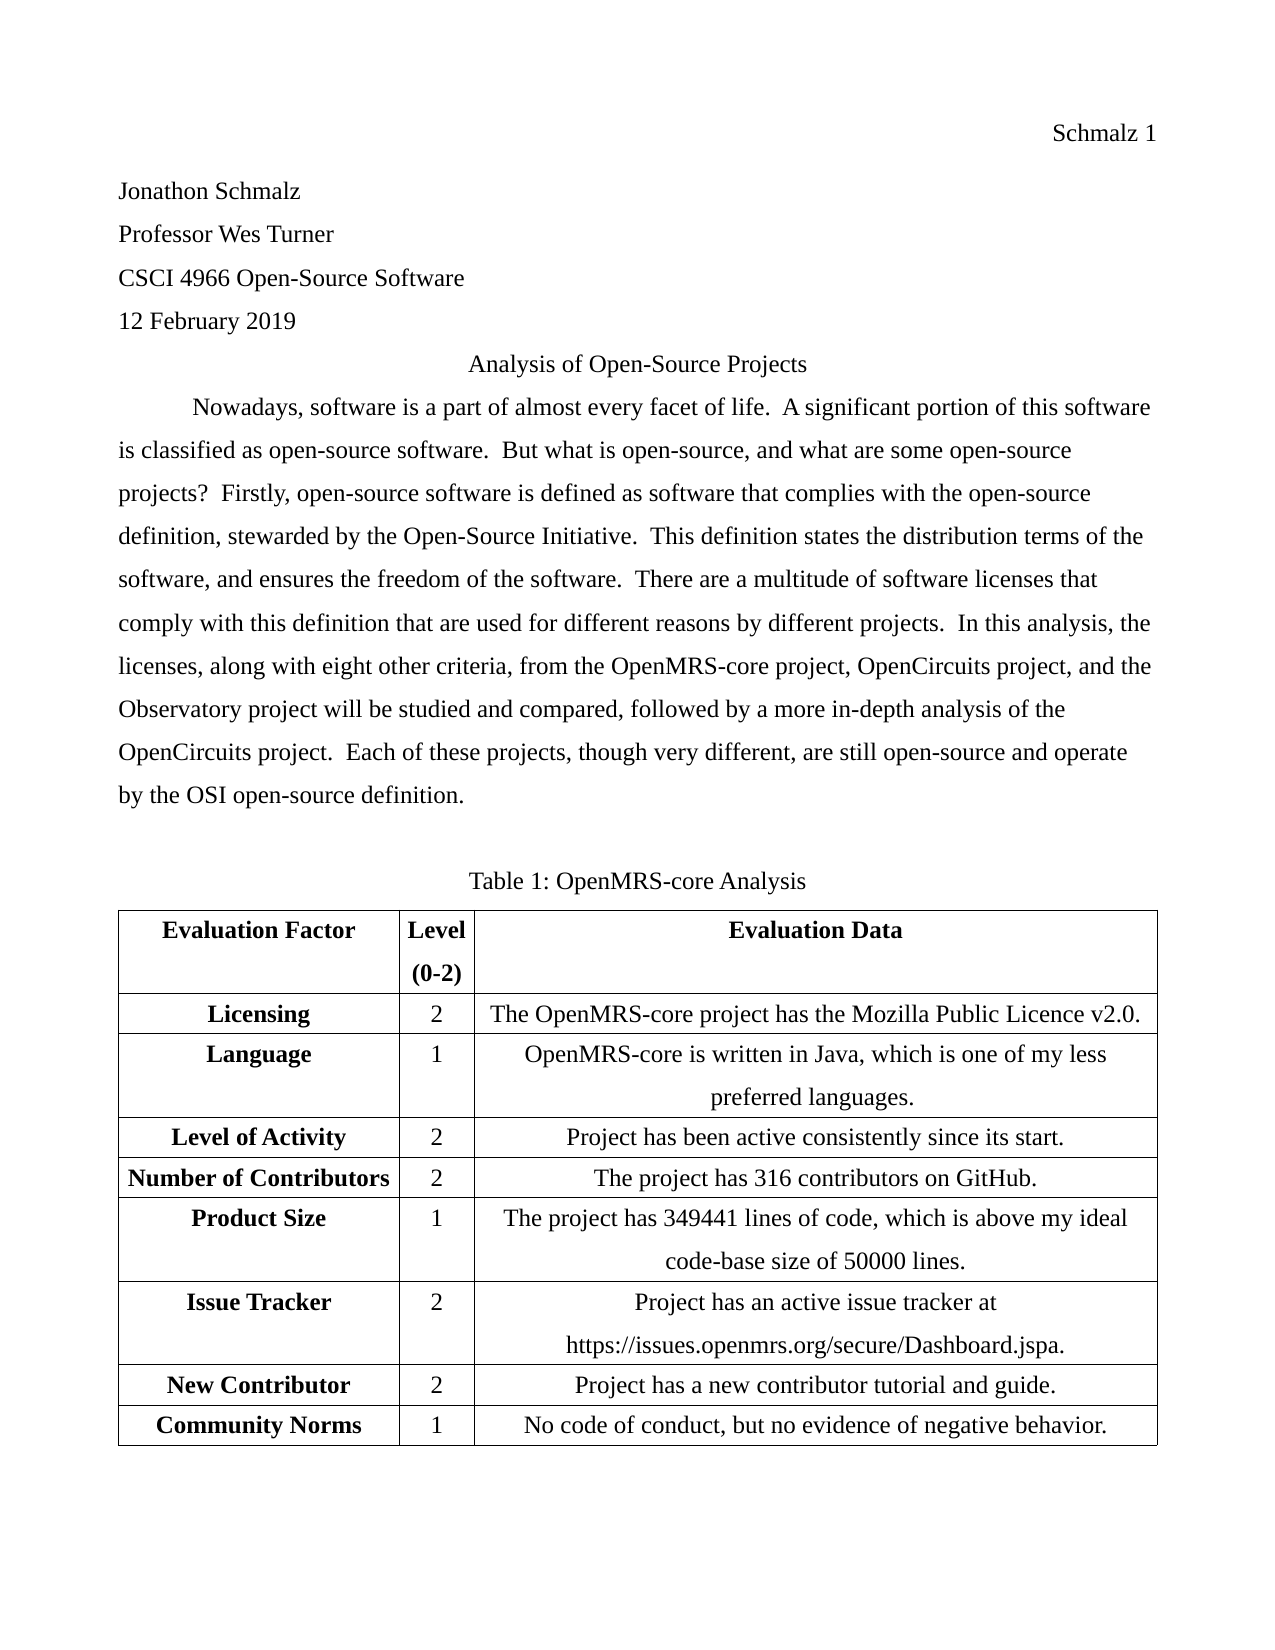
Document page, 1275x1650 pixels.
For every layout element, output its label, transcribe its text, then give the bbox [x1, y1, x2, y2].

text Nowadays, software is a part of almost every facet of life. A significant portion of this software is classified as open-source software. But what is open-source, and what are some open-source projects? Firstly, open-source software is defined as software that complies with the open-source definition, stewarded by the Open-Source Initiative. This definition states the distribution terms of the software, and ensures the freedom of the software. There are a multitude of software licenses that comply with this definition that are used for different reasons by different projects. In this analysis, the licenses, along with eight other criteria, from the OpenMRS-core project, OpenCircuits project, and the Observatory project will be studied and compared, followed by a more in-depth analysis of the OpenCircuits project. Each of these projects, though very different, are still open-source and operate by the OSI open-source definition. [118, 392, 1157, 809]
table_cell The project has 349441 lines of code, which is above my ideal code-base size of 50000 lines. [475, 1198, 1157, 1281]
table_cell OpenMRS-core is written in Java, which is one of my less preferred languages. [475, 1034, 1157, 1117]
table_cell The project has 316 contributors on GitHub. [475, 1158, 1157, 1197]
table_cell Licensing [119, 994, 399, 1033]
table_header Evaluation Data [475, 911, 1157, 993]
table_cell Number of Contributors [119, 1158, 399, 1197]
table_cell 2 [400, 994, 474, 1033]
table_cell Community Norms [119, 1406, 399, 1445]
table_cell New Contributor [119, 1365, 399, 1404]
table_cell Language [119, 1034, 399, 1117]
table_cell Level of Activity [119, 1118, 399, 1157]
text Professor Wes Turner [118, 219, 1157, 248]
table_cell 1 [400, 1034, 474, 1117]
table_cell 2 [400, 1365, 474, 1404]
table_header Evaluation Factor [119, 911, 399, 993]
text Jonathon Schmalz [118, 176, 1157, 205]
table_cell 2 [400, 1158, 474, 1197]
text 12 February 2019 [118, 306, 1157, 334]
table_cell 2 [400, 1118, 474, 1157]
text CSCI 4966 Open-Source Software [118, 263, 1157, 291]
table_cell 1 [400, 1406, 474, 1445]
table_cell Project has an active issue tracker at https://issues.openmrs.org/secure/Dashboard.jspa. [475, 1282, 1157, 1364]
table_cell Project has been active consistently since its start. [475, 1118, 1157, 1157]
table_cell 2 [400, 1282, 474, 1364]
table_header Level (0-2) [400, 911, 474, 993]
table_cell No code of conduct, but no evidence of negative behavior. [475, 1406, 1157, 1445]
table_cell 1 [400, 1198, 474, 1281]
table_cell Product Size [119, 1198, 399, 1281]
text Analysis of Open-Source Projects [118, 349, 1157, 378]
table_cell The OpenMRS-core project has the Mozilla Public Licence v2.0. [475, 994, 1157, 1033]
table_cell Issue Tracker [119, 1282, 399, 1364]
table_cell Project has a new contributor tutorial and guide. [475, 1365, 1157, 1404]
text Table 1: OpenMRS-core Analysis [118, 866, 1157, 895]
